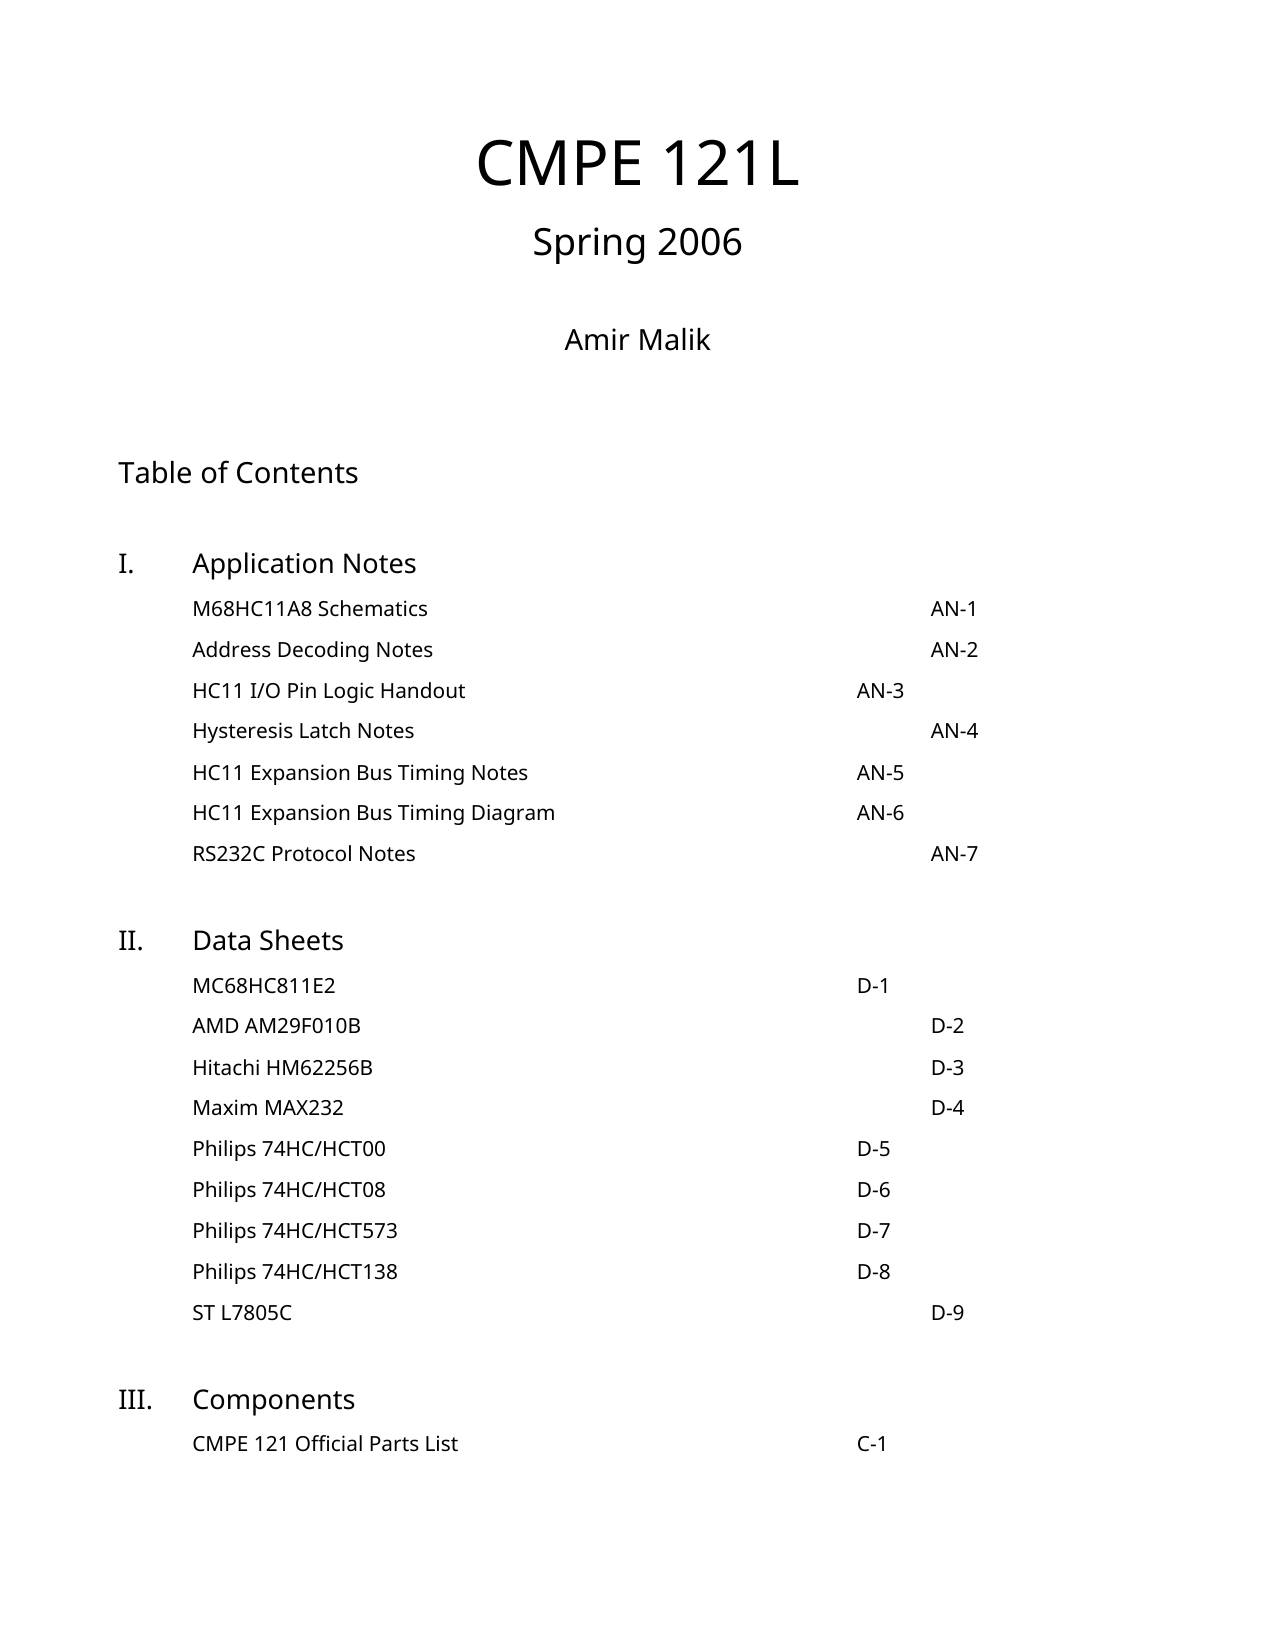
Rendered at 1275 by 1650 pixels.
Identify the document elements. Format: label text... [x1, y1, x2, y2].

text Philips 74HC/HCT00 D-5 [118, 1134, 1157, 1163]
text RS232C Protocol Notes AN-7 [118, 839, 1157, 868]
text AMD AM29F010B D-2 [118, 1012, 1157, 1040]
text Hitachi HM62256B D-3 [118, 1053, 1157, 1081]
text Spring 2006 [118, 216, 1157, 267]
text Maxim MAX232 D-4 [118, 1093, 1157, 1122]
text Hysteresis Latch Notes AN-4 [118, 717, 1157, 745]
text Philips 74HC/HCT08 D-6 [118, 1175, 1157, 1204]
text Table of Contents [118, 452, 1157, 492]
text Philips 74HC/HCT138 D-8 [118, 1257, 1157, 1286]
text CMPE 121L [118, 118, 1157, 203]
text I. Application Notes [118, 544, 1157, 581]
text Address Decoding Notes AN-2 [118, 635, 1157, 663]
text ST L7805C D-9 [118, 1298, 1157, 1327]
text M68HC11A8 Schematics AN-1 [118, 594, 1157, 622]
text MC68HC811E2 D-1 [118, 971, 1157, 999]
text HC11 Expansion Bus Timing Notes AN-5 [118, 758, 1157, 786]
text HC11 I/O Pin Logic Handout AN-3 [118, 676, 1157, 704]
text Amir Malik [118, 319, 1157, 359]
text HC11 Expansion Bus Timing Diagram AN-6 [118, 798, 1157, 827]
text III. Components [118, 1380, 1157, 1417]
text Philips 74HC/HCT573 D-7 [118, 1216, 1157, 1245]
text II. Data Sheets [118, 921, 1157, 958]
text CMPE 121 Official Parts List C-1 [118, 1429, 1157, 1458]
